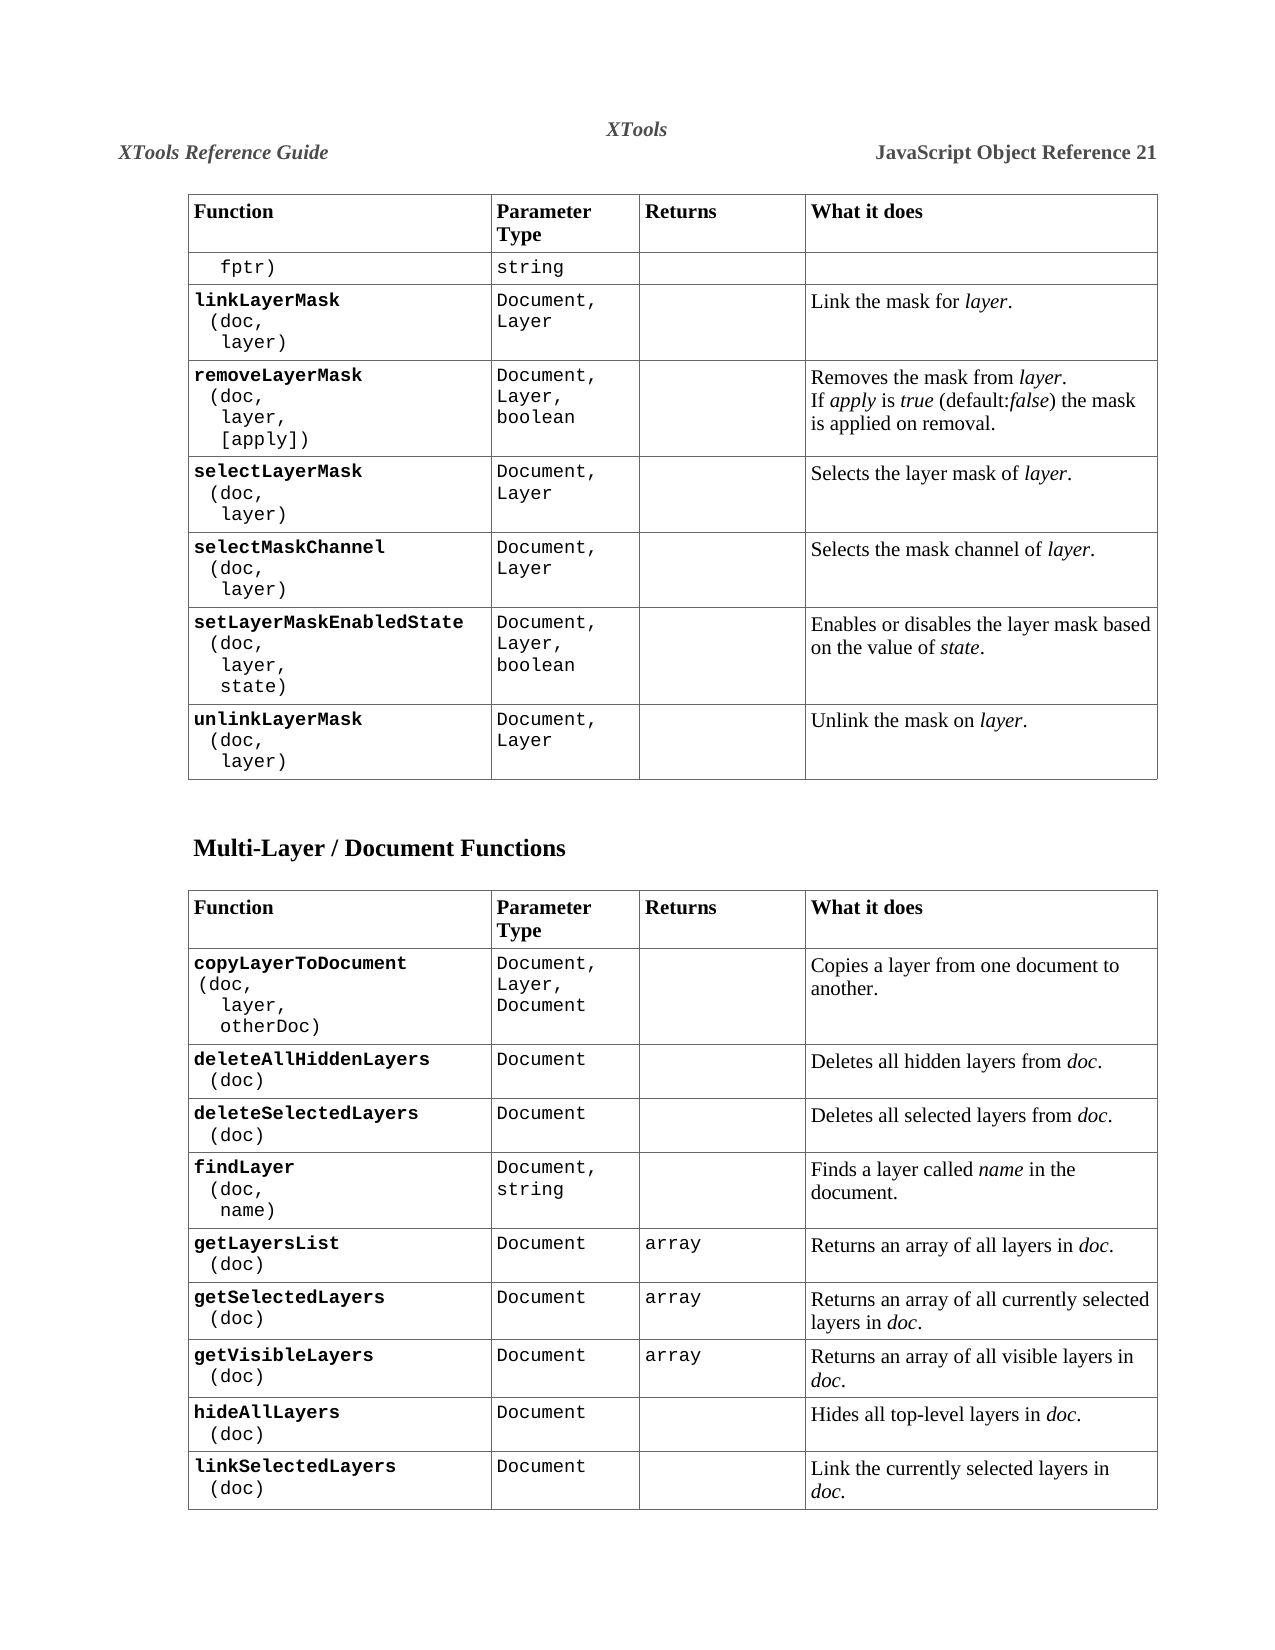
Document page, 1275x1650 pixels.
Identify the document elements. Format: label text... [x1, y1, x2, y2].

table_cell getSelectedLayers (doc) [189, 1283, 491, 1339]
table_cell Unlink the mask on layer. [806, 705, 1157, 779]
table_cell [640, 608, 805, 704]
table_header What it does [806, 195, 1157, 252]
table_cell [640, 1045, 805, 1098]
table_cell setLayerMaskEnabledState (doc, layer, state) [189, 608, 491, 704]
table_cell [640, 705, 805, 779]
table_cell Document [492, 1283, 639, 1339]
table_cell getLayersList (doc) [189, 1229, 491, 1282]
table_cell Document, Layer [492, 705, 639, 779]
table_cell Document [492, 1099, 639, 1152]
table_cell linkSelectedLayers (doc) [189, 1452, 491, 1509]
table_cell [640, 361, 805, 456]
table_cell deleteSelectedLayers (doc) [189, 1099, 491, 1152]
table_cell Deletes all selected layers from doc. [806, 1099, 1157, 1152]
table_cell unlinkLayerMask (doc, layer) [189, 705, 491, 779]
table_cell Document [492, 1452, 639, 1509]
table_cell [640, 1153, 805, 1228]
table_cell deleteAllHiddenLayers (doc) [189, 1045, 491, 1098]
table_cell Document, Layer, boolean [492, 608, 639, 704]
table_cell Returns an array of all currently selected layers in doc. [806, 1283, 1157, 1339]
table_cell Document, Layer [492, 457, 639, 532]
table_cell Finds a layer called name in the document. [806, 1153, 1157, 1228]
table_cell fptr) [189, 253, 491, 284]
table_cell Document, Layer [492, 533, 639, 607]
table_cell getVisibleLayers (doc) [189, 1340, 491, 1397]
table_cell Enables or disables the layer mask based on the value of state. [806, 608, 1157, 704]
table_cell Document, Layer, boolean [492, 361, 639, 456]
text Multi-Layer / Document Functions [193, 834, 1157, 862]
table_cell Link the mask for layer. [806, 285, 1157, 360]
table_cell Returns an array of all visible layers in doc. [806, 1340, 1157, 1397]
table_cell string [492, 253, 639, 284]
table_header Returns [640, 891, 805, 948]
table_cell Document [492, 1340, 639, 1397]
table_header Function [189, 195, 491, 252]
table_cell Deletes all hidden layers from doc. [806, 1045, 1157, 1098]
table_cell array [640, 1229, 805, 1282]
table_cell removeLayerMask (doc, layer, [apply]) [189, 361, 491, 456]
table_cell copyLayerToDocument (doc, layer, otherDoc) [189, 949, 491, 1044]
table_cell Document [492, 1229, 639, 1282]
table_header Function [189, 891, 491, 948]
table_cell [640, 533, 805, 607]
table_cell array [640, 1340, 805, 1397]
table_cell selectLayerMask (doc, layer) [189, 457, 491, 532]
table_header What it does [806, 891, 1157, 948]
table_cell [640, 1452, 805, 1509]
table_cell Link the currently selected layers in doc. [806, 1452, 1157, 1509]
table_cell [640, 457, 805, 532]
table_cell Document [492, 1398, 639, 1451]
table_cell Copies a layer from one document to another. [806, 949, 1157, 1044]
table_cell [640, 1398, 805, 1451]
table_cell Removes the mask from layer. If apply is true (default:false) the mask is applied on removal. [806, 361, 1157, 456]
table_header Parameter Type [492, 195, 639, 252]
table_header Parameter Type [492, 891, 639, 948]
table_cell array [640, 1283, 805, 1339]
table_cell Hides all top-level layers in doc. [806, 1398, 1157, 1451]
table_cell Document, string [492, 1153, 639, 1228]
table_cell linkLayerMask (doc, layer) [189, 285, 491, 360]
table_cell Selects the mask channel of layer. [806, 533, 1157, 607]
table_cell Returns an array of all layers in doc. [806, 1229, 1157, 1282]
table_cell hideAllLayers (doc) [189, 1398, 491, 1451]
table_cell selectMaskChannel (doc, layer) [189, 533, 491, 607]
table_cell [640, 285, 805, 360]
table_cell findLayer (doc, name) [189, 1153, 491, 1228]
table_cell Selects the layer mask of layer. [806, 457, 1157, 532]
table_cell [640, 253, 805, 284]
table_header Returns [640, 195, 805, 252]
table_cell Document, Layer, Document [492, 949, 639, 1044]
table_cell Document [492, 1045, 639, 1098]
table_cell [640, 1099, 805, 1152]
table_cell [640, 949, 805, 1044]
table_cell [806, 253, 1157, 284]
table_cell Document, Layer [492, 285, 639, 360]
